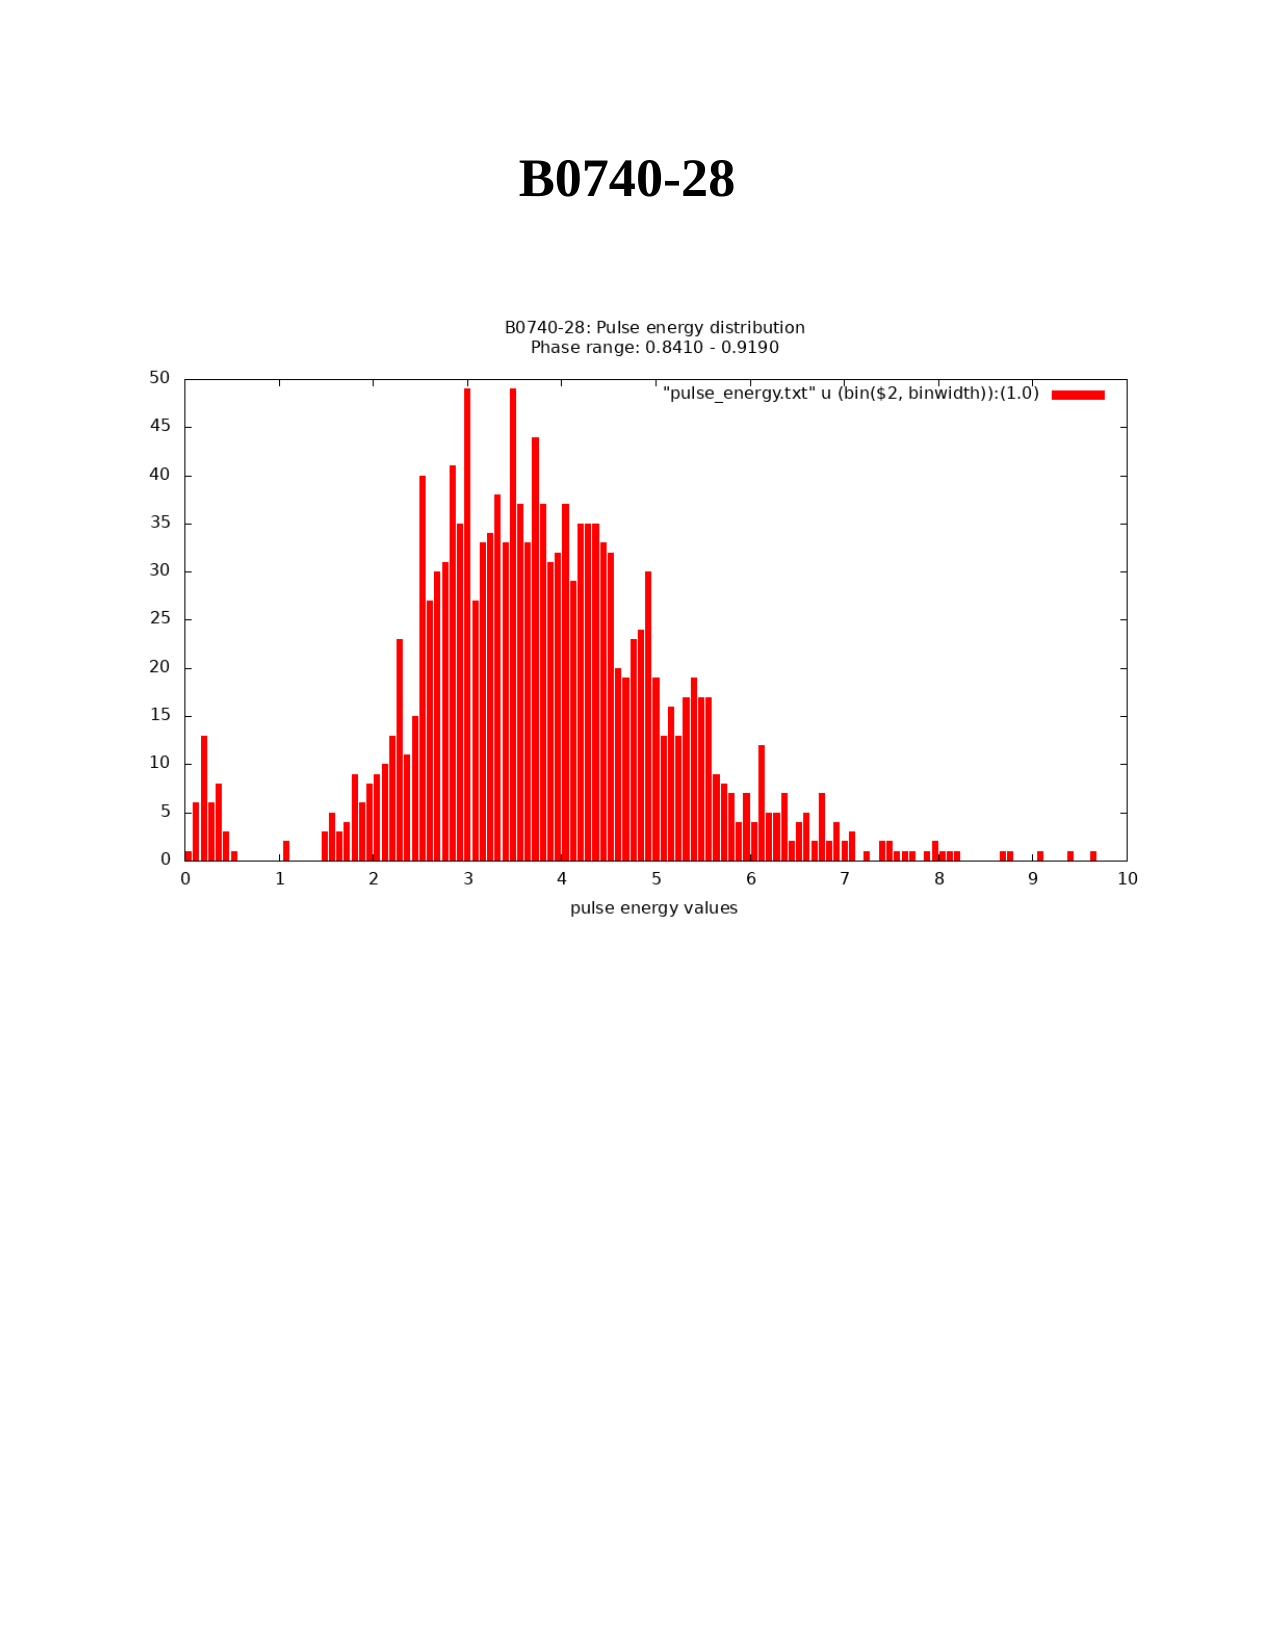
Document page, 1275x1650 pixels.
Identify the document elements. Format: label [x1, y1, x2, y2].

picture [122, 300, 1162, 924]
